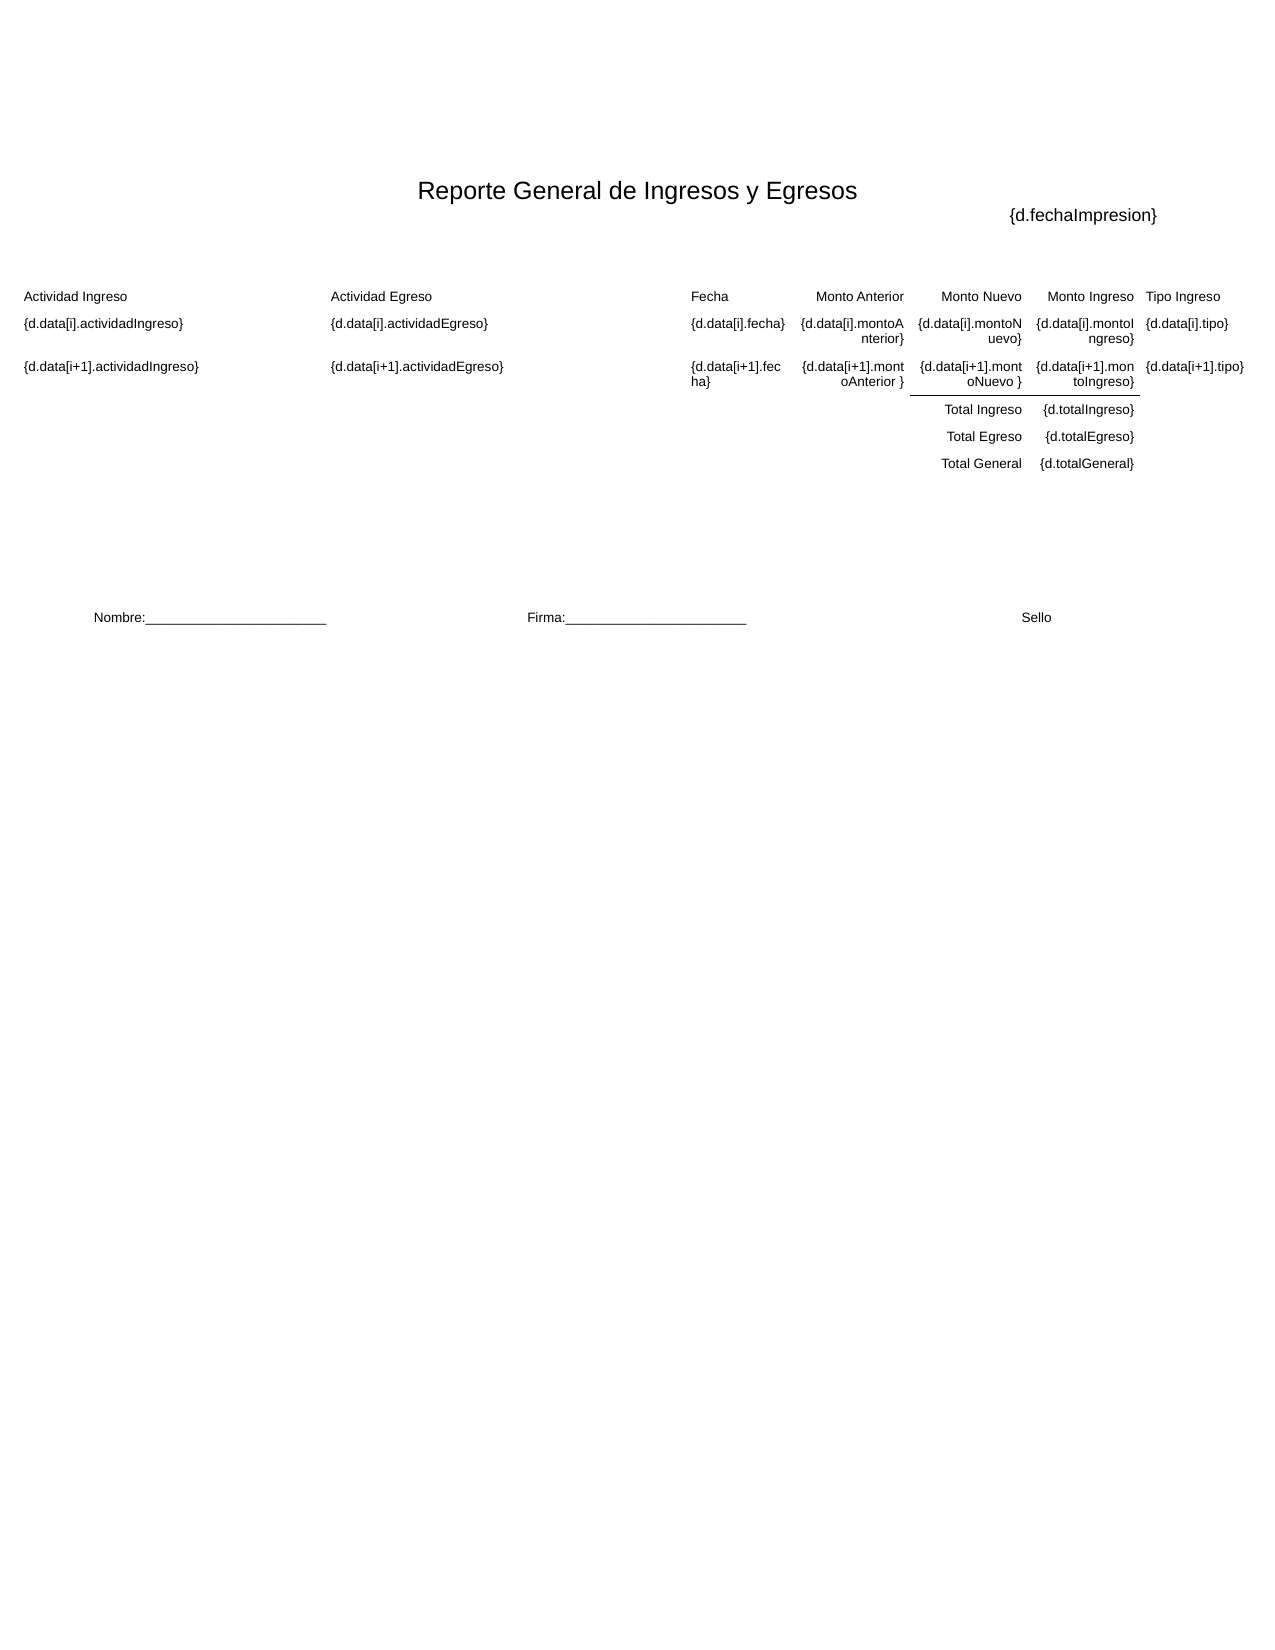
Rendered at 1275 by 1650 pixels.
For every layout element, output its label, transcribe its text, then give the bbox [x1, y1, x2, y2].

table_cell [1028, 498, 1140, 547]
table_cell Total General [910, 450, 1027, 498]
table_cell [791, 423, 909, 450]
table_cell [325, 498, 791, 547]
table_cell [18, 395, 325, 423]
table_cell [791, 498, 909, 547]
table_header Tipo Ingreso [1140, 283, 1258, 310]
table_header Firma:________________________ [465, 604, 811, 631]
table_cell [325, 423, 791, 450]
table_cell {d.data[i].fecha} [685, 310, 791, 352]
table_cell [325, 450, 791, 498]
table_header Fecha [685, 283, 791, 310]
table_cell {d.data[i+1].actividadIngreso} [18, 353, 325, 395]
table_cell [1140, 423, 1258, 450]
table_cell {d.data[i].montoAnterior} [791, 310, 909, 352]
table_cell {d.data[i+1].montoIngreso} [1028, 353, 1140, 395]
table_cell [325, 395, 791, 423]
table_cell [18, 423, 325, 450]
table_header Actividad Ingreso [18, 283, 325, 310]
table_header Monto Anterior [791, 283, 909, 310]
table_cell {d.data[i+1].montoAnterior } [791, 353, 909, 395]
table_header Nombre:________________________ [18, 604, 464, 631]
table_cell {d.data[i+1].montoNuevo } [910, 353, 1027, 395]
table_cell Total Ingreso [910, 396, 1027, 423]
text Reporte General de Ingresos y Egresos [118, 176, 1157, 205]
table_cell [1140, 450, 1258, 498]
table_cell {d.data[i].tipo} [1140, 310, 1258, 352]
table_cell {d.totalIngreso} [1028, 396, 1140, 423]
text {d.fechaImpresion} [118, 205, 1157, 226]
table_cell [910, 498, 1027, 547]
table_cell {d.data[i].montoNuevo} [910, 310, 1027, 352]
table_cell {d.data[i+1].tipo} [1140, 353, 1258, 395]
table_cell {d.data[i].montoIngreso} [1028, 310, 1140, 352]
table_cell [1140, 498, 1258, 547]
table_cell [1140, 395, 1258, 423]
table_cell {d.data[i].actividadEgreso} [325, 310, 685, 352]
table_header Monto Ingreso [1028, 283, 1140, 310]
table_cell {d.totalGeneral} [1028, 450, 1140, 498]
table_cell [18, 498, 325, 547]
table_cell {d.data[i+1].fecha} [685, 353, 791, 395]
table_cell {d.data[i+1].actividadEgreso} [325, 353, 685, 395]
table_header Monto Nuevo [910, 283, 1027, 310]
table_cell [18, 450, 325, 498]
table_cell {d.totalEgreso} [1028, 423, 1140, 450]
table_cell Total Egreso [910, 423, 1027, 450]
table_header Sello [811, 604, 1258, 631]
table_cell [791, 395, 909, 423]
table_cell [791, 450, 909, 498]
table_cell {d.data[i].actividadIngreso} [18, 310, 325, 352]
table_header Actividad Egreso [325, 283, 685, 310]
